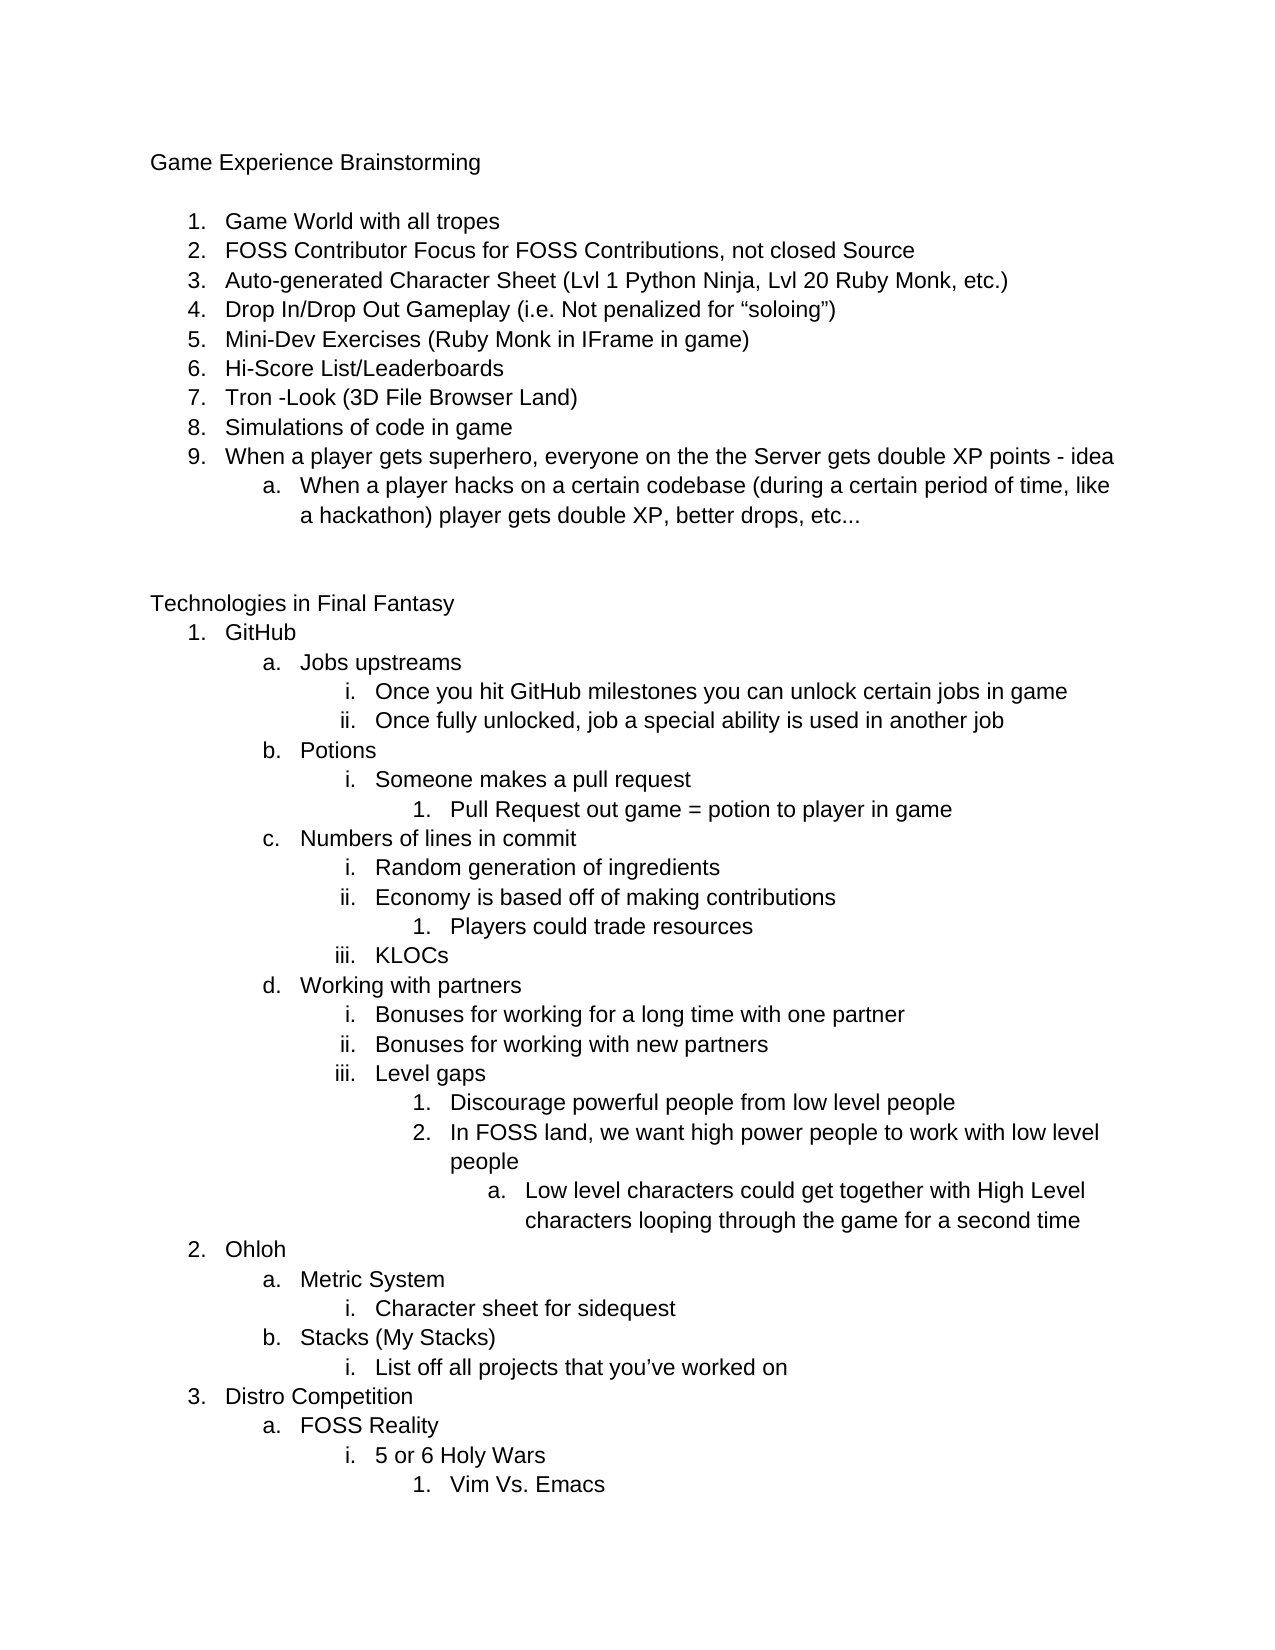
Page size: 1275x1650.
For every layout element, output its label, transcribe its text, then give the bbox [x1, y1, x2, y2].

list Vim Vs. Emacs [412, 1472, 1125, 1497]
list Metric System [262, 1266, 1125, 1292]
list Hi-Score List/Leaderboards [187, 356, 1125, 381]
list Simulations of code in game [187, 414, 1125, 440]
list When a player hacks on a certain codebase (during a certain period of time, like a hackathon) player gets double XP, better drops, etc... [262, 473, 1125, 528]
list When a player gets superhero, everyone on the the Server gets double XP points - idea [187, 444, 1125, 469]
list FOSS Contributor Focus for FOSS Contributions, not closed Source [187, 238, 1125, 264]
list Numbers of lines in commit [262, 826, 1125, 851]
list Someone makes a pull request [150, 767, 1125, 792]
list Tron -Look (3D File Browser Land) [187, 385, 1125, 411]
list Bonuses for working with new partners [150, 1031, 1125, 1057]
list Pull Request out game = potion to player in game [412, 796, 1125, 822]
list Character sheet for sidequest [150, 1296, 1125, 1321]
list Jobs upstreams [262, 649, 1125, 675]
list GitHub [187, 620, 1125, 646]
list Random generation of ingredients [150, 855, 1125, 881]
list 5 or 6 Holy Wars [150, 1442, 1125, 1468]
list Players could trade resources [412, 914, 1125, 939]
text Game Experience Brainstorming [150, 150, 1125, 176]
list List off all projects that you’ve worked on [150, 1354, 1125, 1380]
list FOSS Reality [262, 1413, 1125, 1439]
list Level gaps [150, 1061, 1125, 1086]
list Economy is based off of making contributions [150, 884, 1125, 910]
list Game World with all tropes [187, 209, 1125, 234]
list Working with partners [262, 972, 1125, 998]
list Discourage powerful people from low level people [412, 1090, 1125, 1116]
list Once fully unlocked, job a special ability is used in another job [150, 708, 1125, 734]
list Distro Competition [187, 1384, 1125, 1409]
list Ohloh [187, 1237, 1125, 1262]
list Mini-Dev Exercises (Ruby Monk in IFrame in game) [187, 326, 1125, 352]
list Bonuses for working for a long time with one partner [150, 1002, 1125, 1027]
list Low level characters could get together with High Level characters looping through the game for a second time [487, 1178, 1125, 1233]
list Once you hit GitHub milestones you can unlock certain jobs in game [150, 679, 1125, 704]
list Drop In/Drop Out Gameplay (i.e. Not penalized for “soloing”) [187, 297, 1125, 322]
list KLOCs [150, 943, 1125, 969]
list Potions [262, 737, 1125, 763]
list In FOSS land, we want high power people to work with low level people [412, 1119, 1125, 1174]
text Technologies in Final Fantasy [150, 591, 1125, 616]
list Stacks (My Stacks) [262, 1325, 1125, 1351]
list Auto-generated Character Sheet (Lvl 1 Python Ninja, Lvl 20 Ruby Monk, etc.) [187, 267, 1125, 293]
